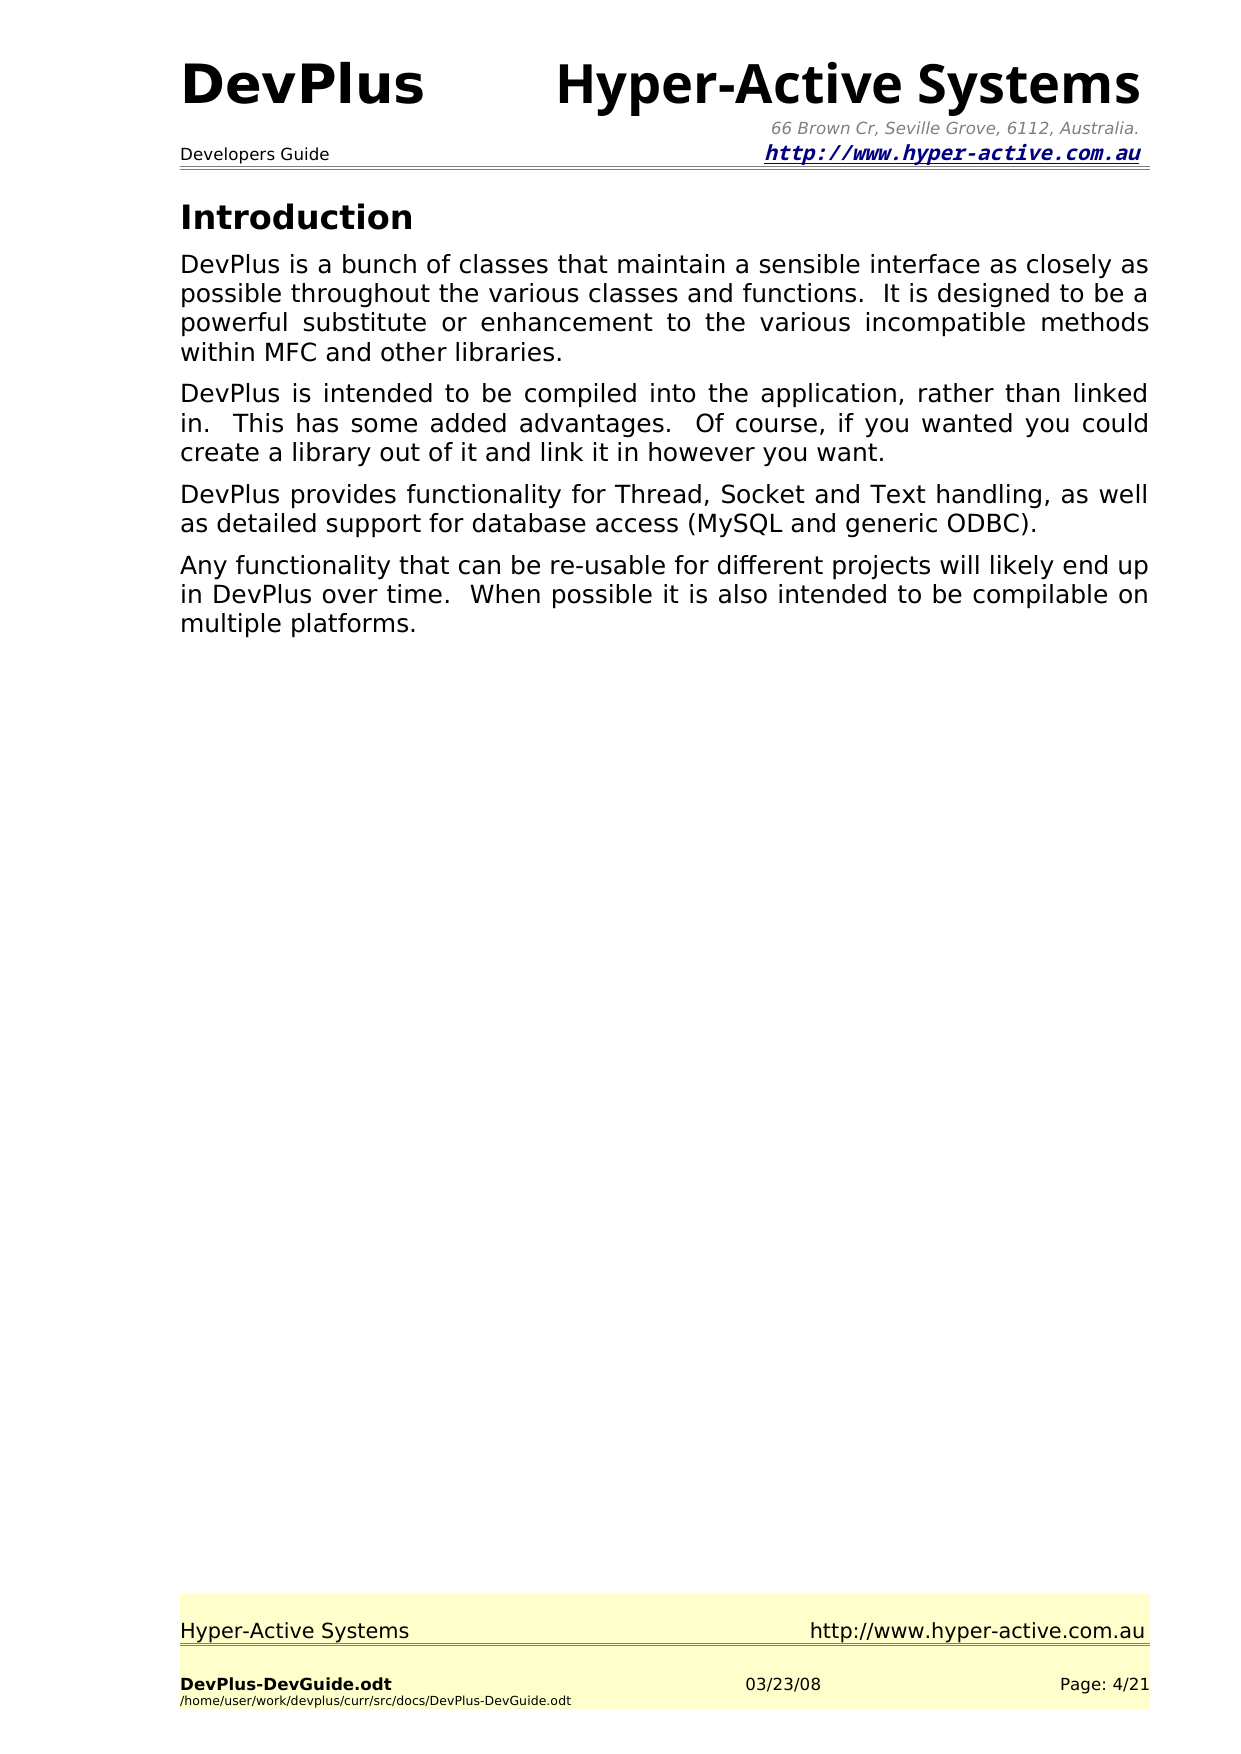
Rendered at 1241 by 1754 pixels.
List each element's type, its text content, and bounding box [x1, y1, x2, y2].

text DevPlus is intended to be compiled into the application, rather than linked in. This has some added advantages. Of course, if you wanted you could create a library out of it and link it in however you want. [180, 379, 1150, 467]
text DevPlus is a bunch of classes that maintain a sensible interface as closely as possible throughout the various classes and functions. It is designed to be a powerful substitute or enhancement to the various incompatible methods within MFC and other libraries. [180, 250, 1150, 367]
subtitle Introduction [180, 198, 1150, 237]
text DevPlus provides functionality for Thread, Socket and Text handling, as well as detailed support for database access (MySQL and generic ODBC). [180, 480, 1150, 538]
text Any functionality that can be re-usable for different projects will likely end up in DevPlus over time. When possible it is also intended to be compilable on multiple platforms. [180, 551, 1150, 639]
